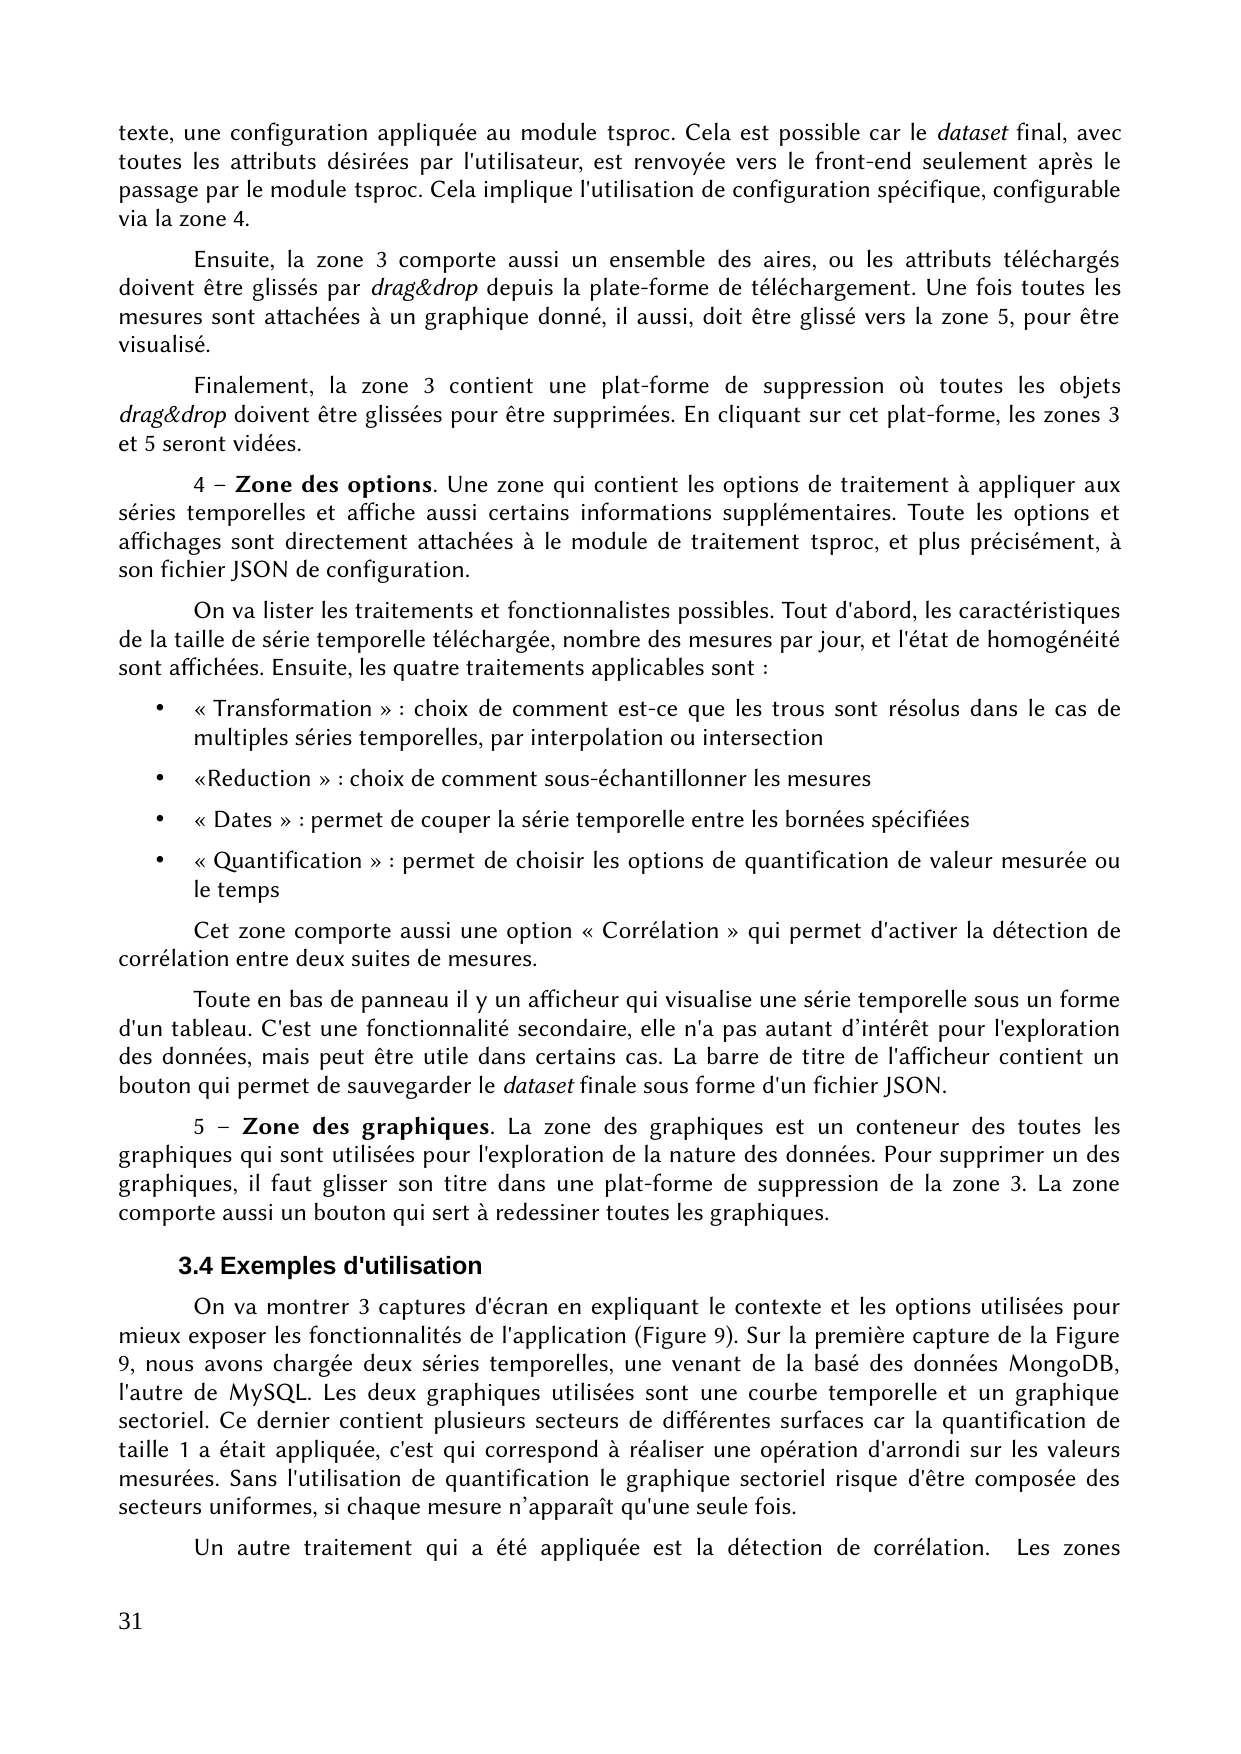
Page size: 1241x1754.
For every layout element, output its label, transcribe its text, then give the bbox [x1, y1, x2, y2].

text Un autre traitement qui a été appliquée est la détection de corrélation. Les zones [118, 1533, 1122, 1562]
text Ensuite, la zone 3 comporte aussi un ensemble des aires, ou les attributs téléchargés doivent être glissés par drag&drop depuis la plate-forme de téléchargement. Une fois toutes les mesures sont attachées à un graphique donné, il aussi, doit être glissé vers la zone 5, pour être visualisé. [118, 245, 1122, 359]
list « Quantification » : permet de choisir les options de quantification de valeur mesurée ou le temps [156, 846, 1122, 903]
text 5 – Zone des graphiques. La zone des graphiques est un conteneur des toutes les graphiques qui sont utilisées pour l'exploration de la nature des données. Pour supprimer un des graphiques, il faut glisser son titre dans une plat-forme de suppression de la zone 3. La zone comporte aussi un bouton qui sert à redessiner toutes les graphiques. [118, 1112, 1122, 1226]
text On va montrer 3 captures d'écran en expliquant le contexte et les options utilisées pour mieux exposer les fonctionnalités de l'application (Figure 9). Sur la première capture de la Figure 9, nous avons chargée deux séries temporelles, une venant de la basé des données MongoDB, l'autre de MySQL. Les deux graphiques utilisées sont une courbe temporelle et un graphique sectoriel. Ce dernier contient plusieurs secteurs de différentes surfaces car la quantification de taille 1 a était appliquée, c'est qui correspond à réaliser une opération d'arrondi sur les valeurs mesurées. Sans l'utilisation de quantification le graphique sectoriel risque d'être composée des secteurs uniformes, si chaque mesure n’apparaît qu'une seule fois. [118, 1292, 1122, 1521]
text On va lister les traitements et fonctionnalistes possibles. Tout d'abord, les caractéristiques de la taille de série temporelle téléchargée, nombre des mesures par jour, et l'état de homogénéité sont affichées. Ensuite, les quatre traitements applicables sont : [118, 596, 1122, 682]
text Finalement, la zone 3 contient une plat-forme de suppression où toutes les objets drag&drop doivent être glissées pour être supprimées. En cliquant sur cet plat-forme, les zones 3 et 5 seront vidées. [118, 371, 1122, 457]
subtitle Exemples d'utilisation [118, 1251, 1122, 1280]
list « Transformation » : choix de comment est-ce que les trous sont résolus dans le cas de multiples séries temporelles, par interpolation ou intersection [156, 694, 1122, 751]
text 4 – Zone des options. Une zone qui contient les options de traitement à appliquer aux séries temporelles et affiche aussi certains informations supplémentaires. Toute les options et affichages sont directement attachées à le module de traitement tsproc, et plus précisément, à son fichier JSON de configuration. [118, 469, 1122, 584]
list « Dates » : permet de couper la série temporelle entre les bornées spécifiées [156, 805, 1122, 833]
text Cet zone comporte aussi une option « Corrélation » qui permet d'activer la détection de corrélation entre deux suites de mesures. [118, 916, 1122, 973]
text Toute en bas de panneau il y un afficheur qui visualise une série temporelle sous un forme d'un tableau. C'est une fonctionnalité secondaire, elle n'a pas autant d’intérêt pour l'exploration des données, mais peut être utile dans certains cas. La barre de titre de l'afficheur contient un bouton qui permet de sauvegarder le dataset finale sous forme d'un fichier JSON. [118, 985, 1122, 1099]
list «Reduction » : choix de comment sous-échantillonner les mesures [156, 764, 1122, 792]
text texte, une configuration appliquée au module tsproc. Cela est possible car le dataset final, avec toutes les attributs désirées par l'utilisateur, est renvoyée vers le front-end seulement après le passage par le module tsproc. Cela implique l'utilisation de configuration spécifique, configurable via la zone 4. [118, 118, 1122, 232]
